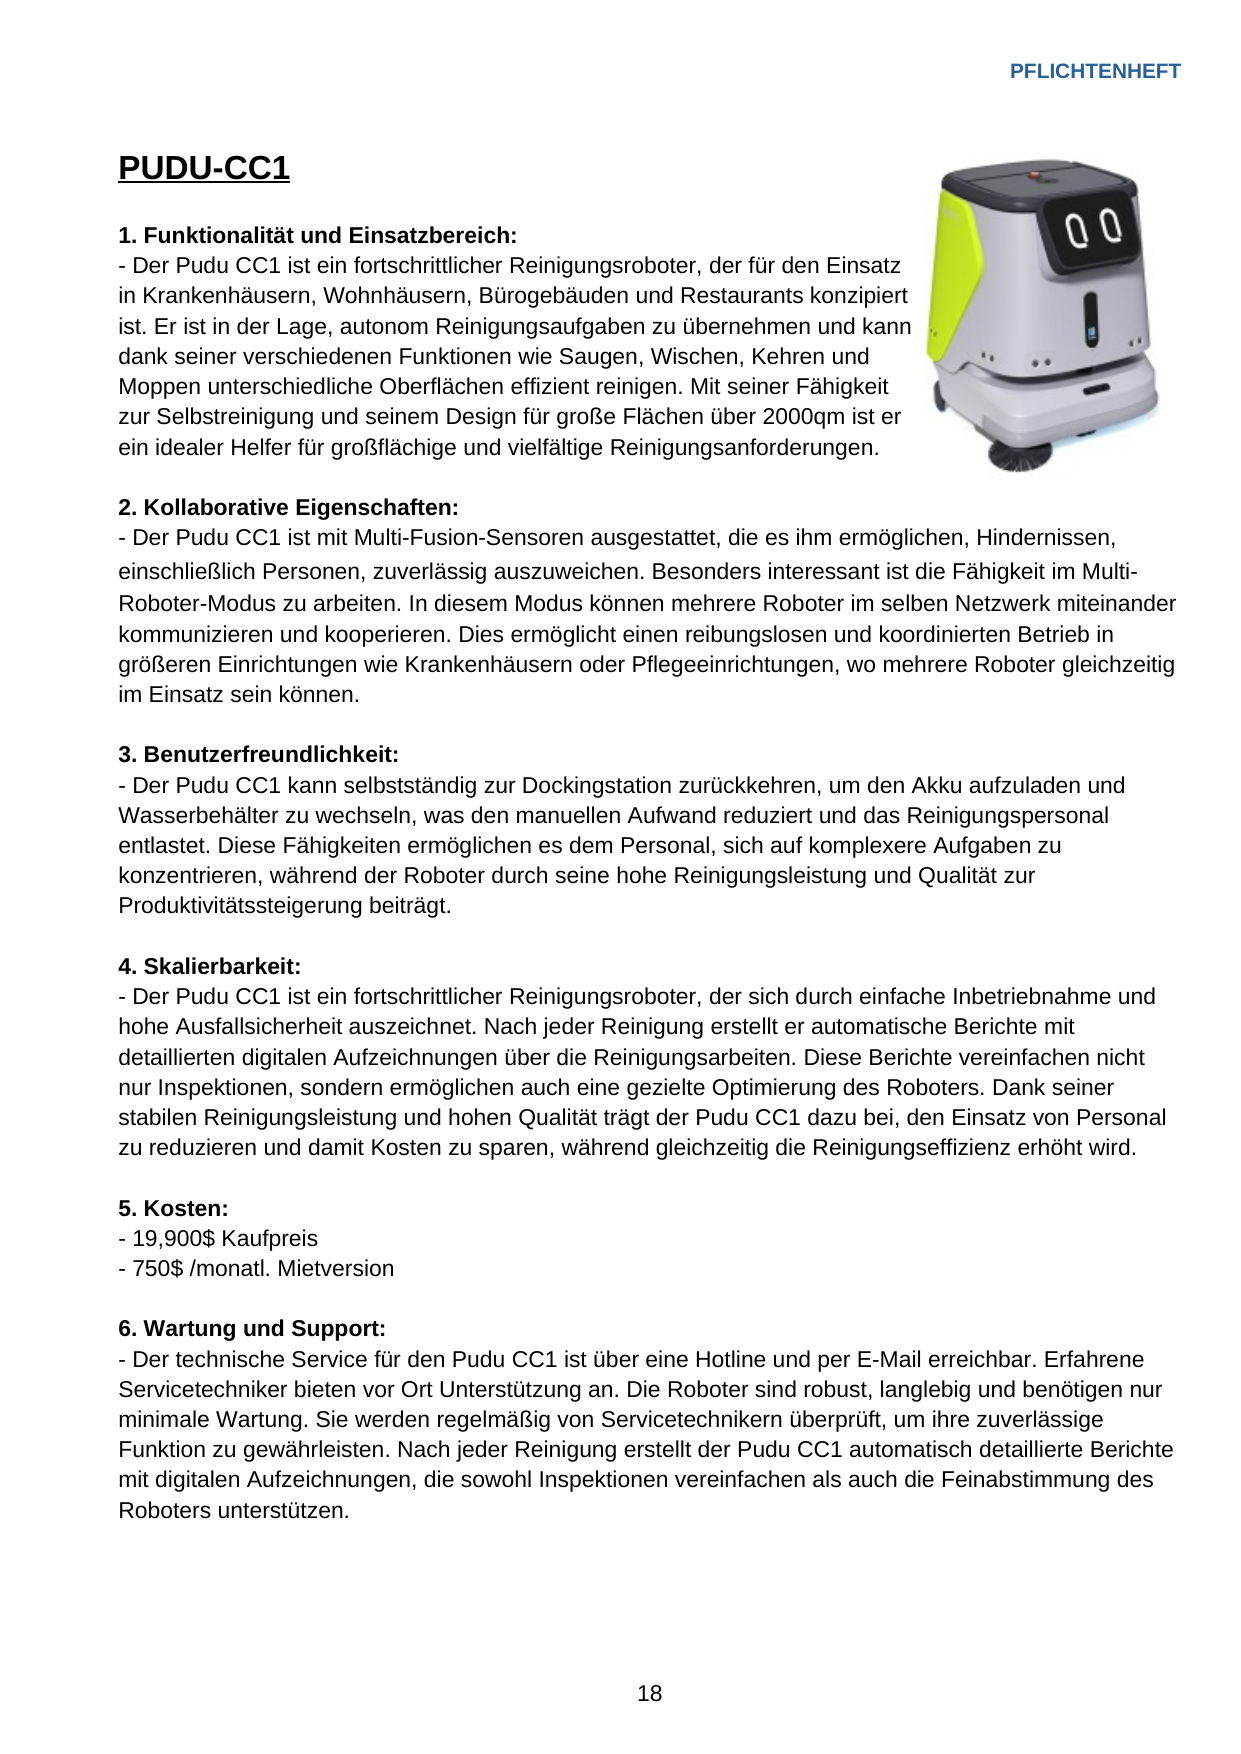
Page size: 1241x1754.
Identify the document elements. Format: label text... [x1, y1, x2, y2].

text 3. Benutzerfreundlichkeit: [118, 741, 1181, 768]
text 6. Wartung und Support: [118, 1315, 1181, 1342]
text 4. Skalierbarkeit: [118, 953, 1181, 979]
text - 19,900$ Kaufpreis [118, 1225, 1181, 1251]
text 2. Kollaborative Eigenschaften: [118, 494, 1181, 520]
text - Der Pudu CC1 ist ein fortschrittlicher Reinigungsroboter, der sich durch einfache Inbetriebnahme und hohe Ausfallsicherheit auszeichnet. Nach jeder Reinigung erstellt er automatische Berichte mit detaillierten digitalen Aufzeichnungen über die Reinigungsarbeiten. Diese Berichte vereinfachen nicht nur Inspektionen, sondern ermöglichen auch eine gezielte Optimierung des Roboters. Dank seiner stabilen Reinigungsleistung und hohen Qualität trägt der Pudu CC1 dazu bei, den Einsatz von Personal zu reduzieren und damit Kosten zu sparen, während gleichzeitig die Reinigungseffizienz erhöht wird. [118, 983, 1181, 1160]
text - Der Pudu CC1 ist ein fortschrittlicher Reinigungsroboter, der für den Einsatz in Krankenhäusern, Wohnhäusern, Bürogebäuden und Restaurants konzipiert ist. Er ist in der Lage, autonom Reinigungsaufgaben zu übernehmen und kann dank seiner verschiedenen Funktionen wie Saugen, Wischen, Kehren und Moppen unterschiedliche Oberflächen effizient reinigen. Mit seiner Fähigkeit zur Selbstreinigung und seinem Design für große Flächen über 2000qm ist er ein idealer Helfer für großflächige und vielfältige Reinigungsanforderungen. [118, 252, 921, 460]
text 5. Kosten: [118, 1194, 1181, 1221]
text 1. Funktionalität und Einsatzbereich: [118, 222, 921, 248]
text PUDU-CC1 [118, 148, 1181, 186]
picture [921, 150, 1161, 477]
text - 750$ /monatl. Mietversion [118, 1255, 1181, 1281]
text - Der Pudu CC1 kann selbstständig zur Dockingstation zurückkehren, um den Akku aufzuladen und Wasserbehälter zu wechseln, was den manuellen Aufwand reduziert und das Reinigungspersonal entlastet. Diese Fähigkeiten ermöglichen es dem Personal, sich auf komplexere Aufgaben zu konzentrieren, während der Roboter durch seine hohe Reinigungsleistung und Qualität zur Produktivitätssteigerung beiträgt. [118, 772, 1181, 919]
text - Der Pudu CC1 ist mit Multi-Fusion-Sensoren ausgestattet, die es ihm ermöglichen, Hindernissen, einschließlich Personen, zuverlässig auszuweichen. Besonders interessant ist die Fähigkeit im Multi-Roboter-Modus zu arbeiten. In diesem Modus können mehrere Roboter im selben Netzwerk miteinander kommunizieren und kooperieren. Dies ermöglicht einen reibungslosen und koordinierten Betrieb in größeren Einrichtungen wie Krankenhäusern oder Pflegeeinrichtungen, wo mehrere Roboter gleichzeitig im Einsatz sein können. [118, 524, 1181, 707]
text - Der technische Service für den Pudu CC1 ist über eine Hotline und per E-Mail erreichbar. Erfahrene Servicetechniker bieten vor Ort Unterstützung an. Die Roboter sind robust, langlebig und benötigen nur minimale Wartung. Sie werden regelmäßig von Servicetechnikern überprüft, um ihre zuverlässige Funktion zu gewährleisten. Nach jeder Reinigung erstellt der Pudu CC1 automatisch detaillierte Berichte mit digitalen Aufzeichnungen, die sowohl Inspektionen vereinfachen als auch die Feinabstimmung des Roboters unterstützen. [118, 1346, 1181, 1523]
